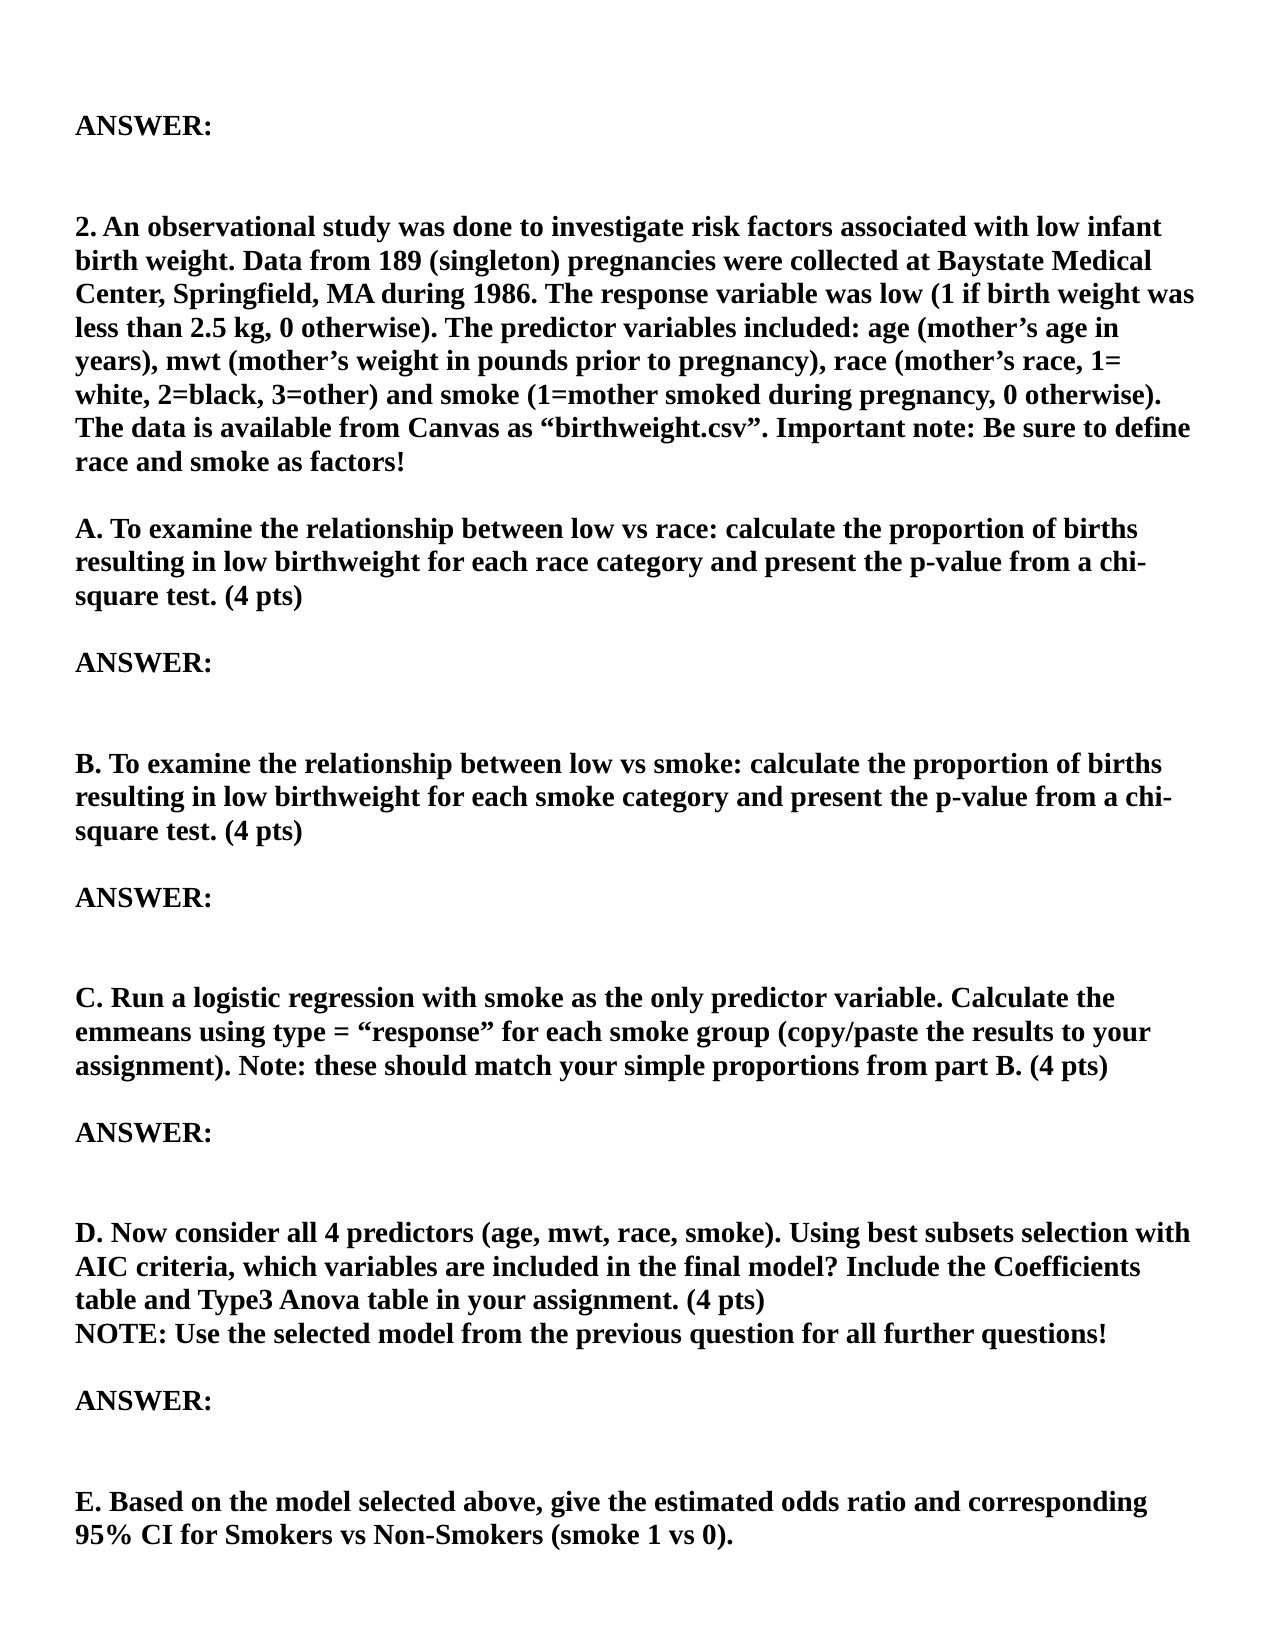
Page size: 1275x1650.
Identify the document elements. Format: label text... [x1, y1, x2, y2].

text ANSWER: [75, 108, 1200, 142]
text NOTE: Use the selected model from the previous question for all further questions! [75, 1316, 1200, 1349]
text B. To examine the relationship between low vs smoke: calculate the proportion of births resulting in low birthweight for each smoke category and present the p-value from a chi-square test. (4 pts) [75, 746, 1200, 846]
text A. To examine the relationship between low vs race: calculate the proportion of births resulting in low birthweight for each race category and present the p-value from a chi-square test. (4 pts) [75, 511, 1200, 612]
text E. Based on the model selected above, give the estimated odds ratio and corresponding 95% CI for Smokers vs Non-Smokers (smoke 1 vs 0). [75, 1484, 1200, 1551]
text ANSWER: [75, 1383, 1200, 1417]
text ANSWER: [75, 645, 1200, 679]
text 2. An observational study was done to investigate risk factors associated with low infant birth weight. Data from 189 (singleton) pregnancies were collected at Baystate Medical Center, Springfield, MA during 1986. The response variable was low (1 if birth weight was less than 2.5 kg, 0 otherwise). The predictor variables included: age (mother’s age in years), mwt (mother’s weight in pounds prior to pregnancy), race (mother’s race, 1= white, 2=black, 3=other) and smoke (1=mother smoked during pregnancy, 0 otherwise). The data is available from Canvas as “birthweight.csv”. Important note: Be sure to define race and smoke as factors! [75, 209, 1200, 477]
text D. Now consider all 4 predictors (age, mwt, race, smoke). Using best subsets selection with AIC criteria, which variables are included in the final model? Include the Coefficients table and Type3 Anova table in your assignment. (4 pts) [75, 1215, 1200, 1316]
text C. Run a logistic regression with smoke as the only predictor variable. Calculate the emmeans using type = “response” for each smoke group (copy/paste the results to your assignment). Note: these should match your simple proportions from part B. (4 pts) [75, 981, 1200, 1081]
text ANSWER: [75, 880, 1200, 913]
text ANSWER: [75, 1115, 1200, 1148]
